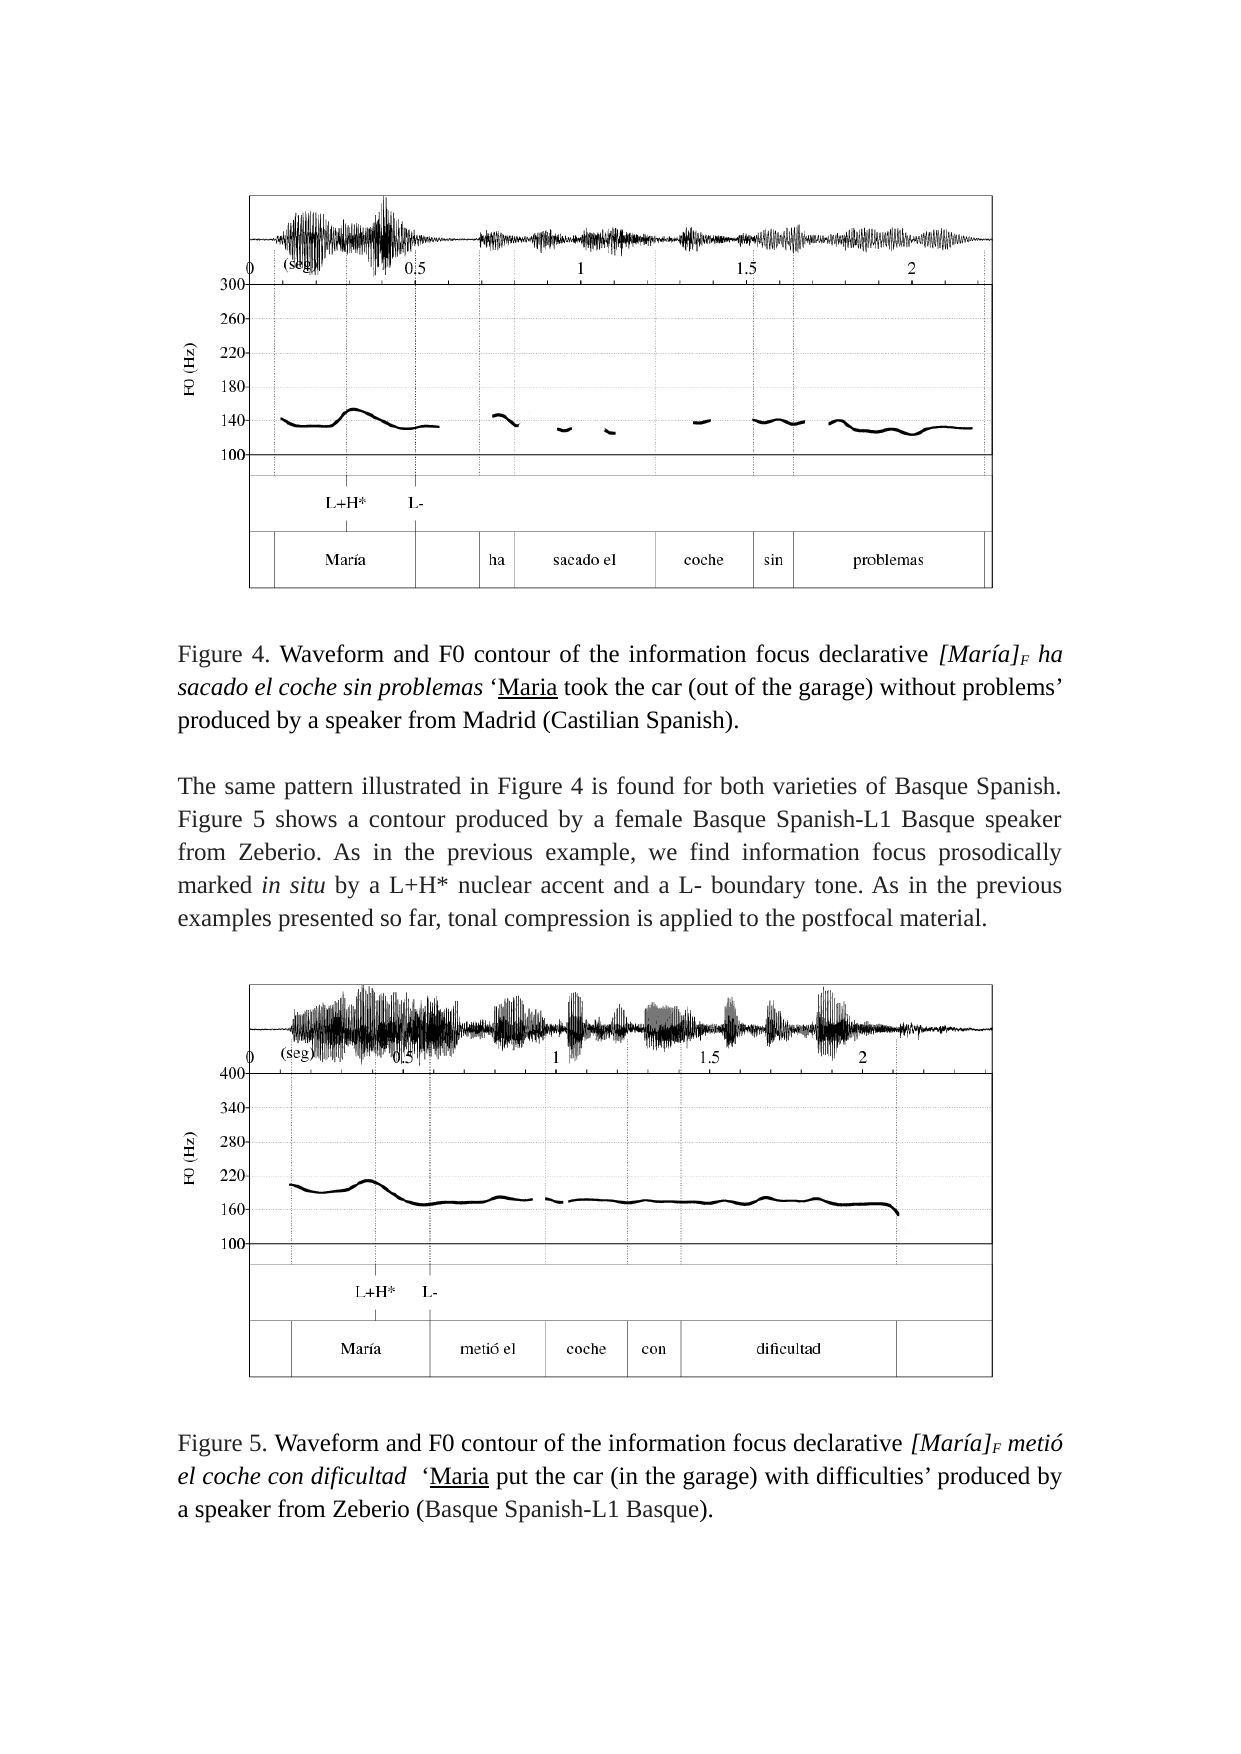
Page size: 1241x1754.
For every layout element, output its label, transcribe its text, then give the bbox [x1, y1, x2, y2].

picture [177, 147, 1063, 636]
text Figure 5. Waveform and F0 contour of the information focus declarative [María]F metió el coche con dificultad ‘Maria put the car (in the garage) with difficulties’ produced by a speaker from Zeberio (Basque Spanish-L1 Basque). [177, 1428, 1063, 1523]
list The same pattern illustrated in Figure 4 is found for both varieties of Basque Spanish. Figure 5 shows a contour produced by a female Basque Spanish-L1 Basque speaker from Zeberio. As in the previous example, we find information focus prosodically marked in situ by a L+H* nuclear accent and a L- boundary tone. As in the previous examples presented so far, tonal compression is applied to the postfocal material. [177, 771, 1063, 932]
picture [177, 936, 1063, 1425]
text Figure 4. Waveform and F0 contour of the information focus declarative [María]F ha sacado el coche sin problemas ‘Maria took the car (out of the garage) without problems’ produced by a speaker from Madrid (Castilian Spanish). [177, 639, 1063, 734]
